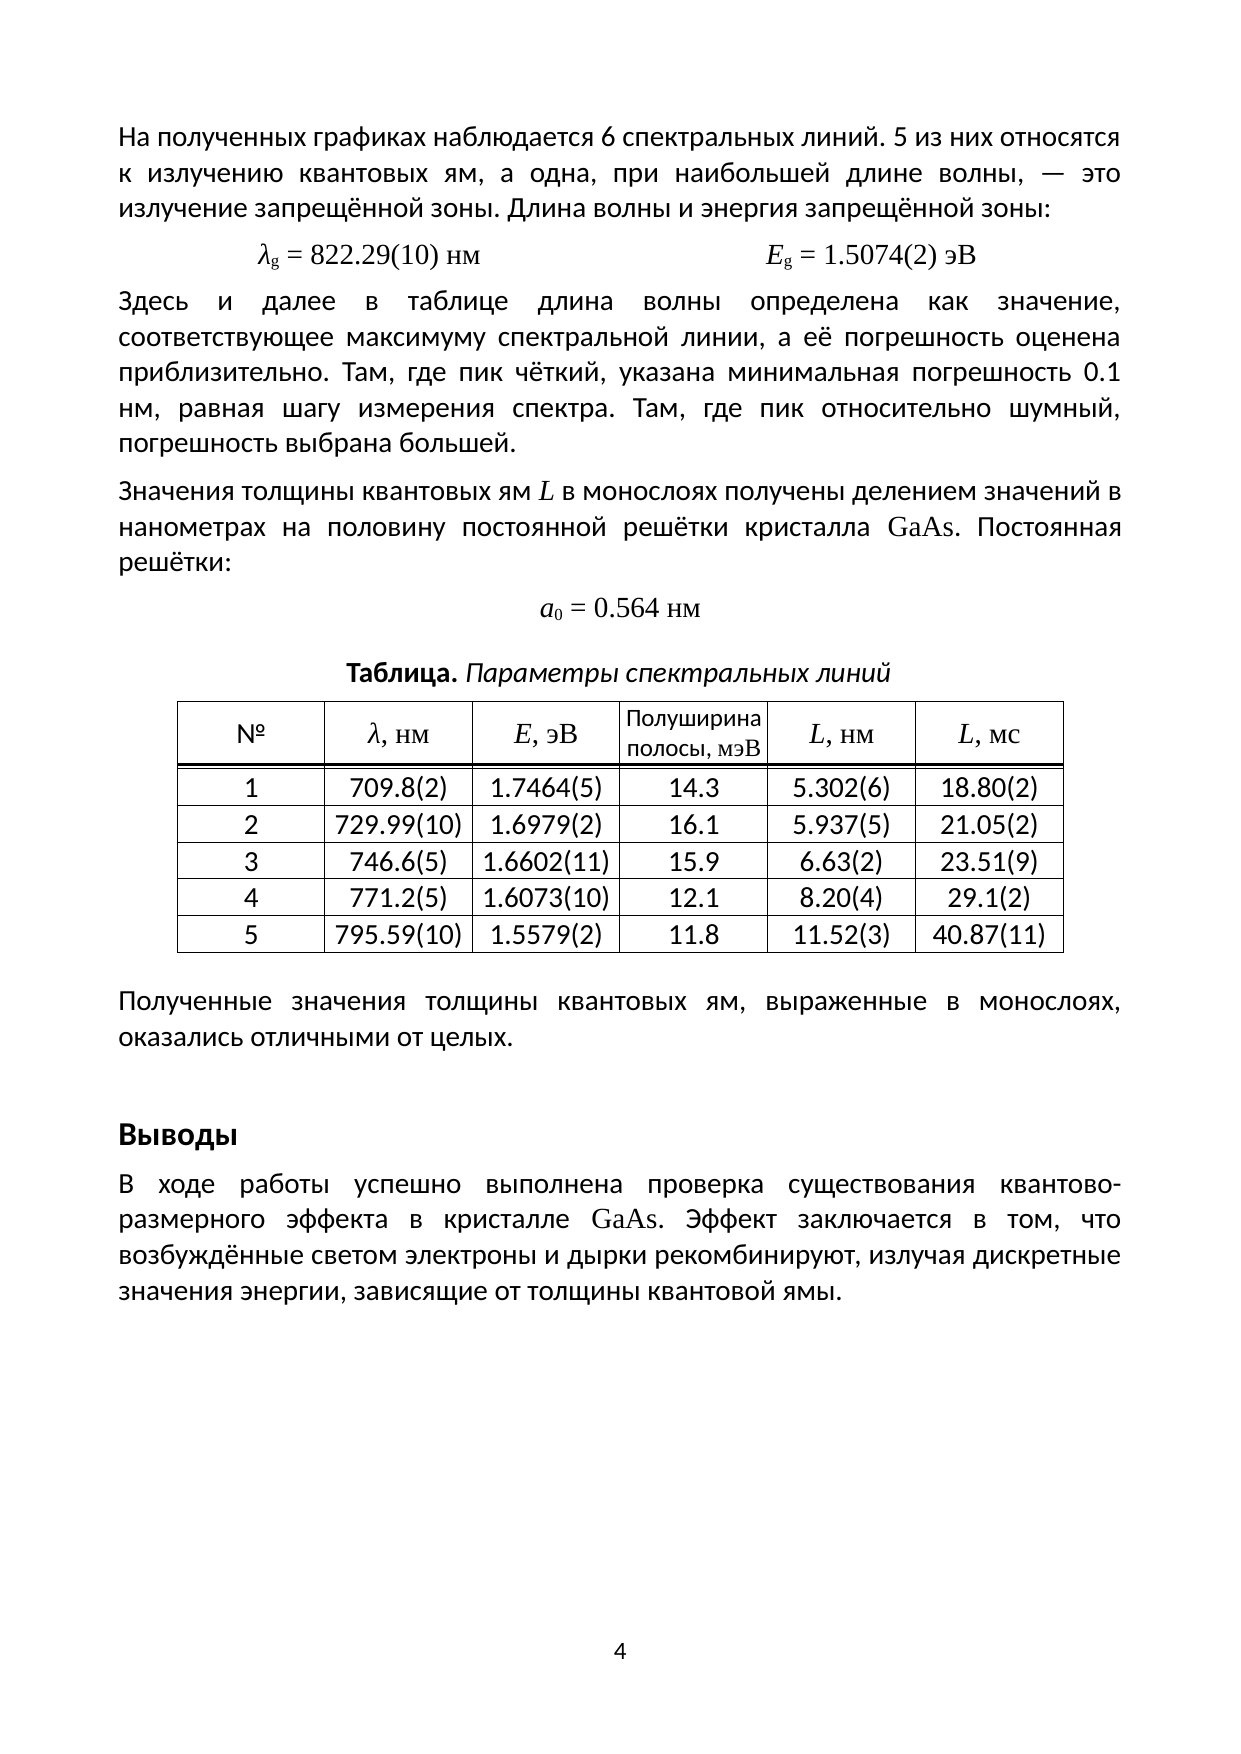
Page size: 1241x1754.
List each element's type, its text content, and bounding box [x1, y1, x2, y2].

table_cell 4 [178, 879, 324, 915]
table_cell 14.3 [620, 769, 767, 805]
table_cell 771.2(5) [325, 879, 472, 915]
text Таблица. Параметры спектральных линий [118, 654, 1122, 689]
table_cell 8.20(4) [768, 879, 915, 915]
text На полученных графиках наблюдается 6 спектральных линий. 5 из них относятся к излучению квантовых ям, а одна, при наибольшей длине волны, — это излучение запрещённой зоны. Длина волны и энергия запрещённой зоны: [118, 118, 1122, 225]
table_header E, эВ [473, 702, 619, 763]
text В ходе работы успешно выполнена проверка существования квантово-размерного эффекта в кристалле GaAs. Эффект заключается в том, что возбуждённые светом электроны и дырки рекомбинируют, излучая дискретные значения энергии, зависящие от толщины квантовой ямы. [118, 1165, 1122, 1307]
table_header λ, нм [325, 702, 472, 763]
table_cell 746.6(5) [325, 843, 472, 878]
table_cell 2 [178, 806, 324, 842]
table_cell 1.7464(5) [473, 769, 619, 805]
table_cell 11.52(3) [768, 916, 915, 952]
table_cell 23.51(9) [916, 843, 1063, 878]
table_cell 795.59(10) [325, 916, 472, 952]
table_header L, нм [768, 702, 915, 763]
table_cell 709.8(2) [325, 769, 472, 805]
table_cell 12.1 [620, 879, 767, 915]
table_header λg = 822.29(10) нм [118, 237, 620, 282]
table_cell 21.05(2) [916, 806, 1063, 842]
text Здесь и далее в таблице длина волны определена как значение, соответствующее максимуму спектральной линии, а её погрешность оценена приблизительно. Там, где пик чёткий, указана минимальная погрешность 0.1 нм, равная шагу измерения спектра. Там, где пик относительно шумный, погрешность выбрана большей. [118, 282, 1122, 460]
table_cell 3 [178, 843, 324, 878]
table_cell 1.5579(2) [473, 916, 619, 952]
table_cell 1 [178, 769, 324, 805]
subtitle Выводы [118, 1112, 1122, 1153]
table_cell 6.63(2) [768, 843, 915, 878]
table_header № [178, 702, 324, 763]
table_header Полуширина полосы, мэВ [620, 702, 767, 763]
table_cell 18.80(2) [916, 769, 1063, 805]
table_cell 5.302(6) [768, 769, 915, 805]
text Полученные значения толщины квантовых ям, выраженные в монослоях, оказались отличными от целых. [118, 982, 1122, 1053]
table_cell 1.6979(2) [473, 806, 619, 842]
table_cell 15.9 [620, 843, 767, 878]
text Значения толщины квантовых ям L в монослоях получены делением значений в нанометрах на половину постоянной решётки кристалла GaAs. Постоянная решётки: [118, 472, 1122, 579]
table_cell 11.8 [620, 916, 767, 952]
table_header L, мс [916, 702, 1063, 763]
table_header Eg = 1.5074(2) эВ [620, 237, 1122, 282]
table_cell 729.99(10) [325, 806, 472, 842]
table_cell 40.87(11) [916, 916, 1063, 952]
table_cell 16.1 [620, 806, 767, 842]
table_cell 29.1(2) [916, 879, 1063, 915]
text a0 = 0.564 нм [118, 591, 1122, 624]
table_cell 5.937(5) [768, 806, 915, 842]
table_cell 5 [178, 916, 324, 952]
table_cell 1.6602(11) [473, 843, 619, 878]
table_cell 1.6073(10) [473, 879, 619, 915]
